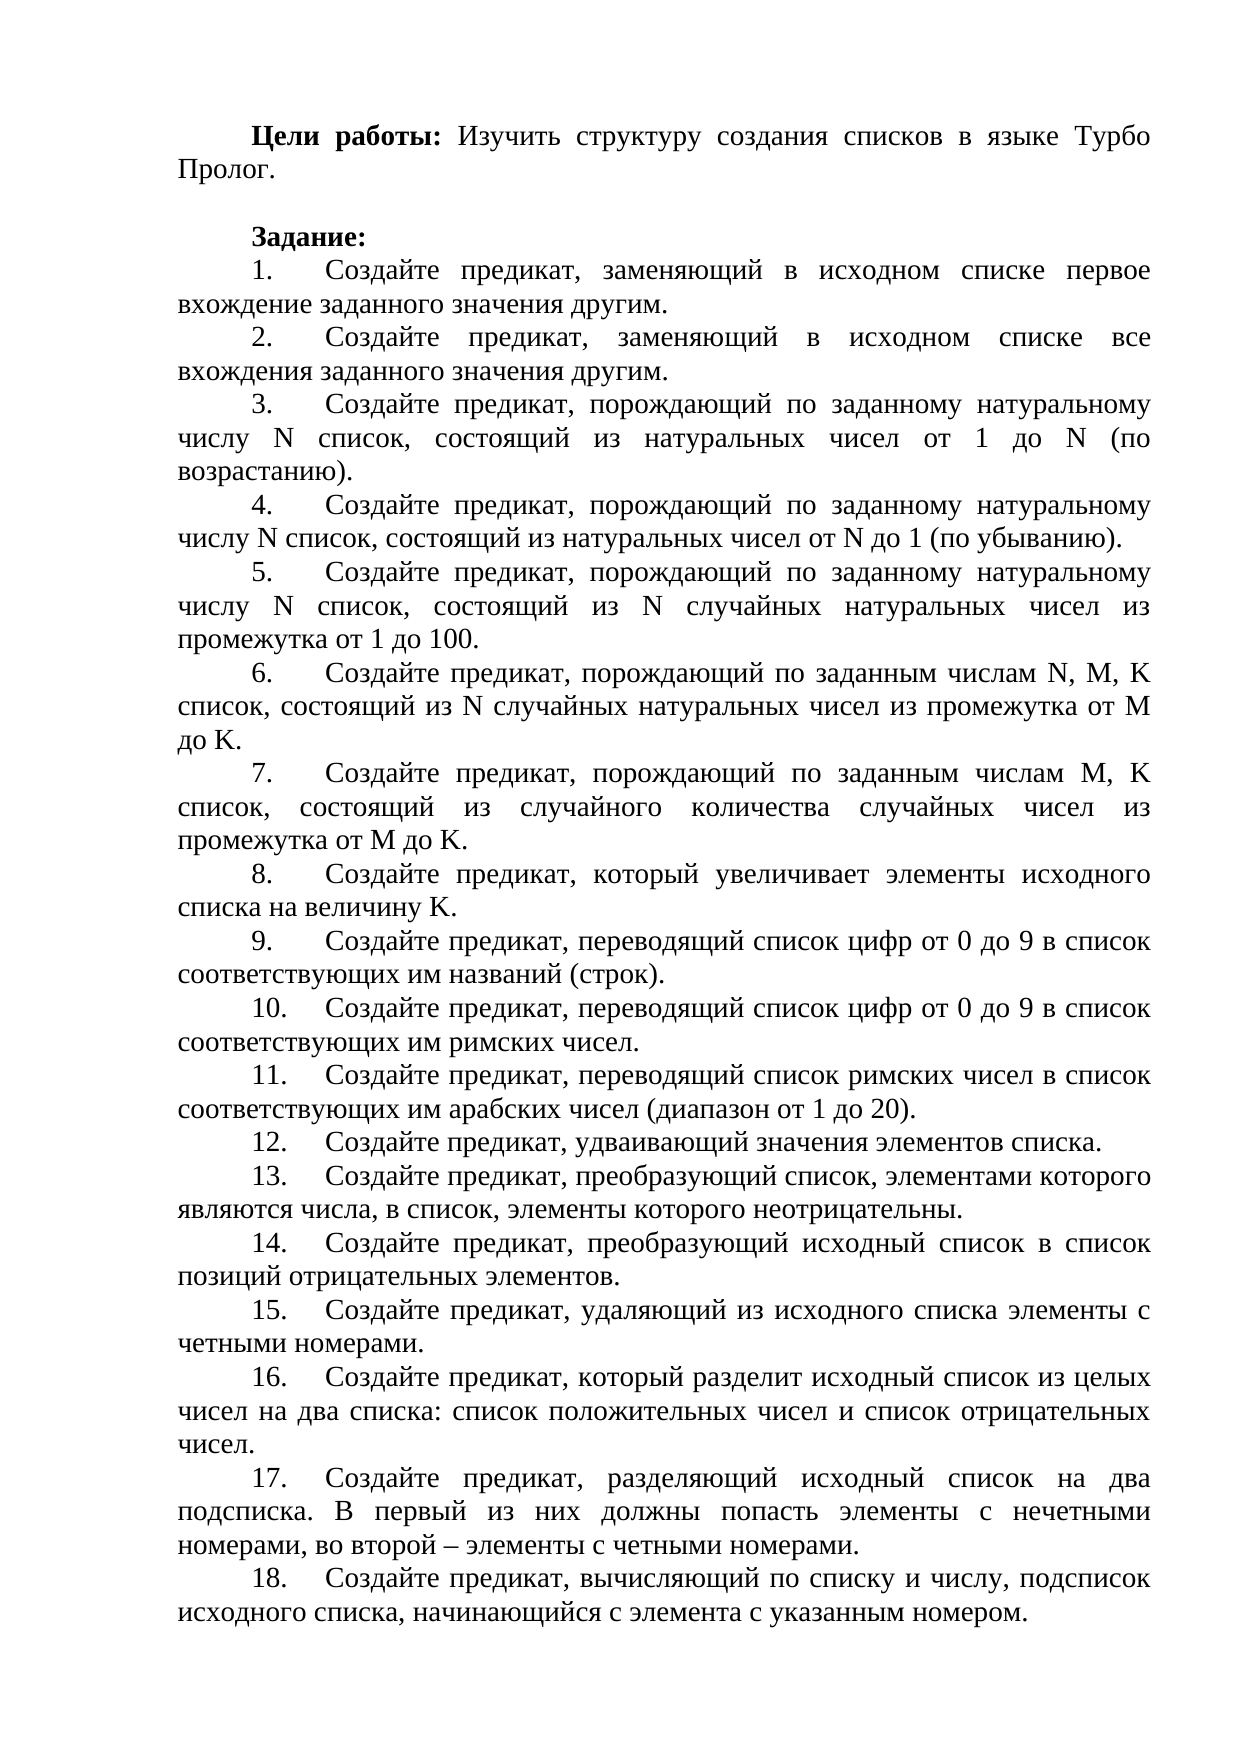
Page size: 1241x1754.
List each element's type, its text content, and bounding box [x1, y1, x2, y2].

list Создайте предикат, вычисляющий по списку и числу, подсписок исходного списка, начинающийся с элемента с указанным номером. [177, 1560, 1152, 1627]
list Создайте предикат, порождающий по заданным числам N, M, K список, состоящий из N случайных натуральных чисел из промежутка от M до K. [177, 655, 1152, 755]
list Создайте предикат, удваивающий значения элементов списка. [177, 1124, 1152, 1158]
list Создайте предикат, преобразующий исходный список в список позиций отрицательных элементов. [177, 1225, 1152, 1292]
text Задание: [177, 219, 1152, 252]
list Создайте предикат, порождающий по заданному натуральному числу N список, состоящий из натуральных чисел от N до 1 (по убыванию). [177, 487, 1152, 554]
list Создайте предикат, порождающий по заданным числам M, K список, состоящий из случайного количества случайных чисел из промежутка от M до K. [177, 755, 1152, 856]
list Создайте предикат, заменяющий в исходном списке первое вхождение заданного значения другим. [177, 252, 1152, 319]
list Создайте предикат, который увеличивает элементы исходного списка на величину K. [177, 856, 1152, 923]
list Создайте предикат, удаляющий из исходного списка элементы с четными номерами. [177, 1292, 1152, 1359]
list Создайте предикат, преобразующий список, элементами которого являются числа, в список, элементы которого неотрицательны. [177, 1158, 1152, 1225]
list Создайте предикат, который разделит исходный список из целых чисел на два списка: список положительных чисел и список отрицательных чисел. [177, 1359, 1152, 1460]
list Создайте предикат, переводящий список римских чисел в список соответствующих им арабских чисел (диапазон от 1 до 20). [177, 1057, 1152, 1124]
list Создайте предикат, разделяющий исходный список на два подсписка. В первый из них должны попасть элементы с нечетными номерами, во второй – элементы с четными номерами. [177, 1460, 1152, 1560]
text Цели работы: Изучить структуру создания списков в языке Турбо Пролог. [177, 118, 1152, 185]
list Создайте предикат, переводящий список цифр от 0 до 9 в список соответствующих им названий (строк). [177, 923, 1152, 990]
list Создайте предикат, заменяющий в исходном списке все вхождения заданного значения другим. [177, 319, 1152, 386]
list Создайте предикат, порождающий по заданному натуральному числу N список, состоящий из натуральных чисел от 1 до N (по возрастанию). [177, 386, 1152, 487]
list Создайте предикат, порождающий по заданному натуральному числу N список, состоящий из N случайных натуральных чисел из промежутка от 1 до 100. [177, 554, 1152, 655]
list Создайте предикат, переводящий список цифр от 0 до 9 в список соответствующих им римских чисел. [177, 990, 1152, 1057]
